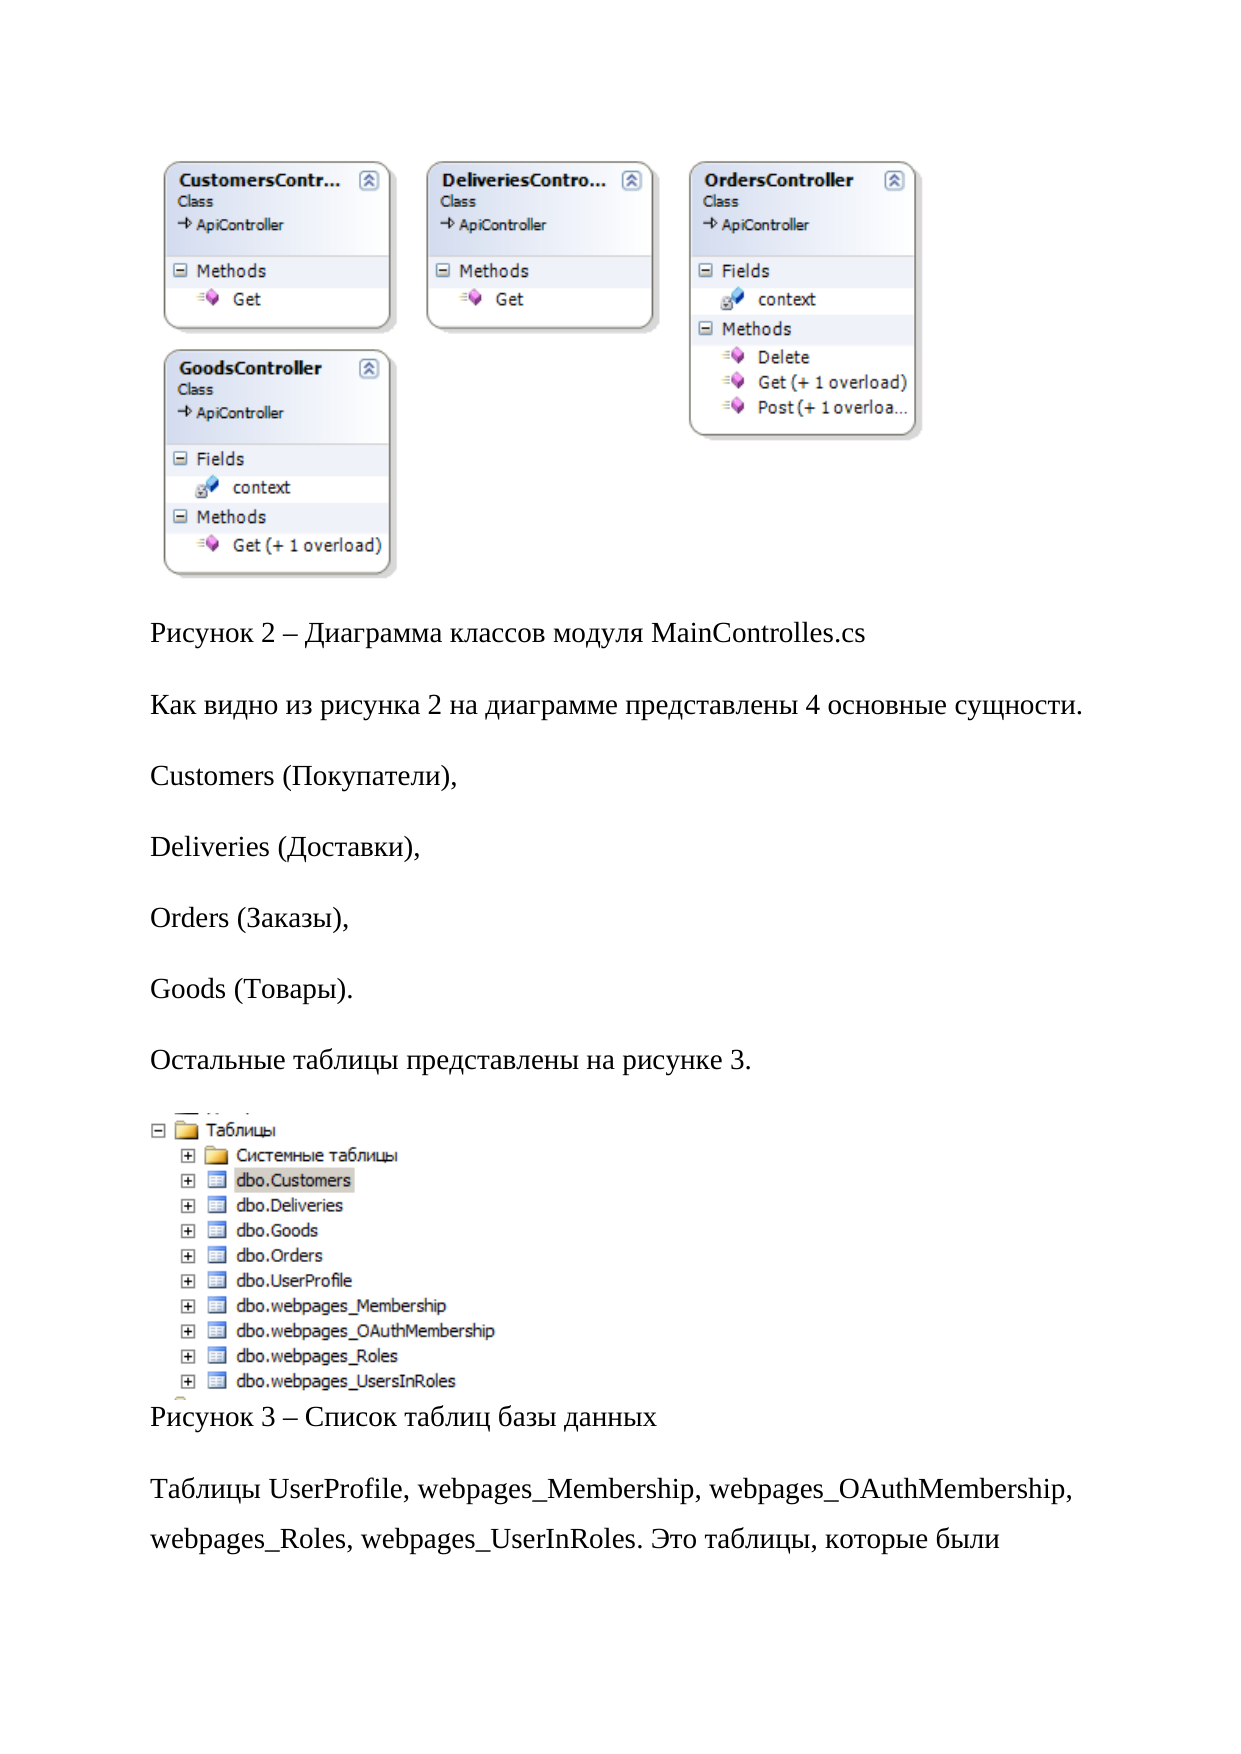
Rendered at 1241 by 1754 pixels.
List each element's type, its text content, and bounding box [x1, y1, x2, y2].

text Customers (Покупатели), [150, 758, 1090, 791]
text Orders (Заказы), [150, 900, 1090, 934]
text Таблицы UserProfile, webpages_Membership, webpages_OAuthMembership, webpages_Roles, webpages_UserInRoles. Это таблицы, которые были [150, 1471, 1090, 1554]
text Goods (Товары). [150, 971, 1090, 1005]
text Остальные таблицы представлены на рисунке 3. [150, 1042, 1090, 1076]
text Deliveries (Доставки), [150, 829, 1090, 863]
text Рисунок 2 – Диаграмма классов модуля MainControlles.cs [150, 616, 1090, 649]
text Рисунок 3 – Список таблиц базы данных [150, 1399, 1090, 1433]
text Как видно из рисунка 2 на диаграмме представлены 4 основные сущности. [150, 687, 1090, 720]
